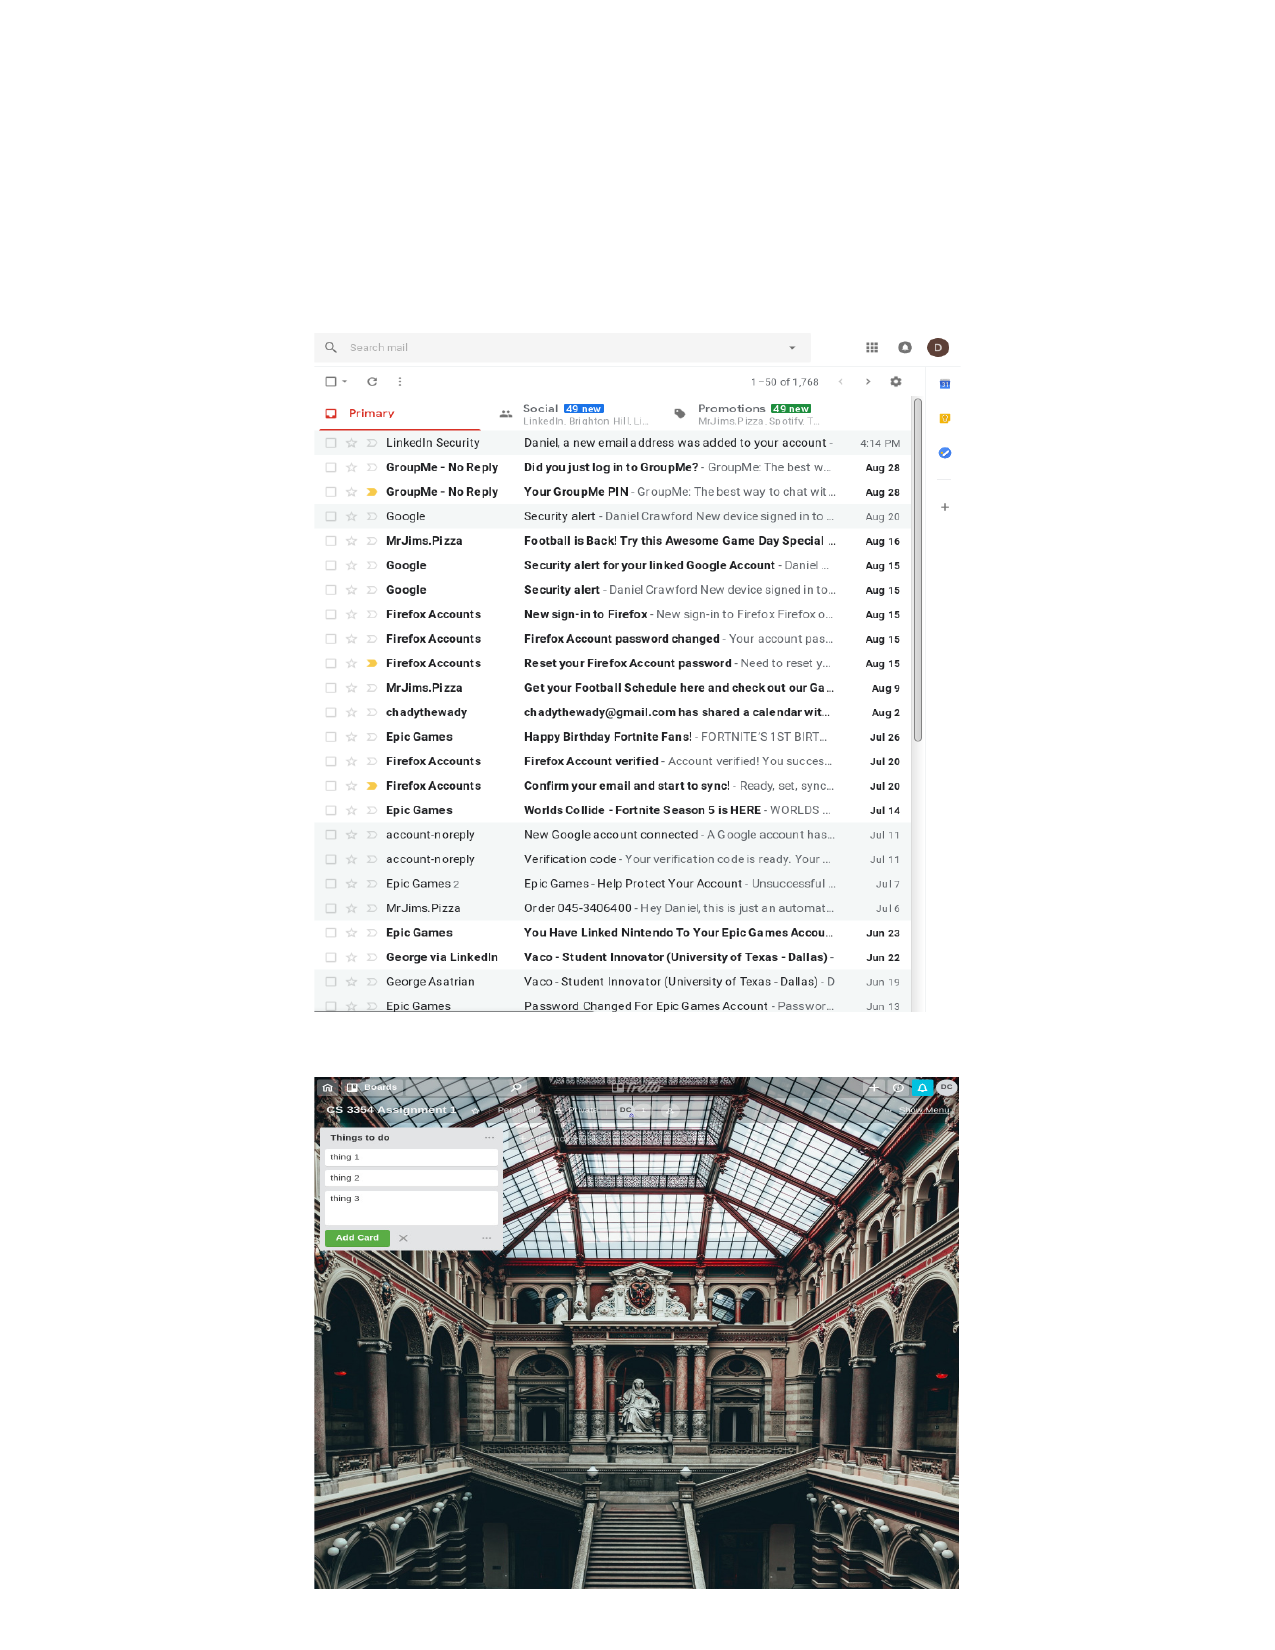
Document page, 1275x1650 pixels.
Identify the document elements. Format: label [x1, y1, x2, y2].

picture [314, 1077, 959, 1589]
picture [314, 333, 961, 1012]
